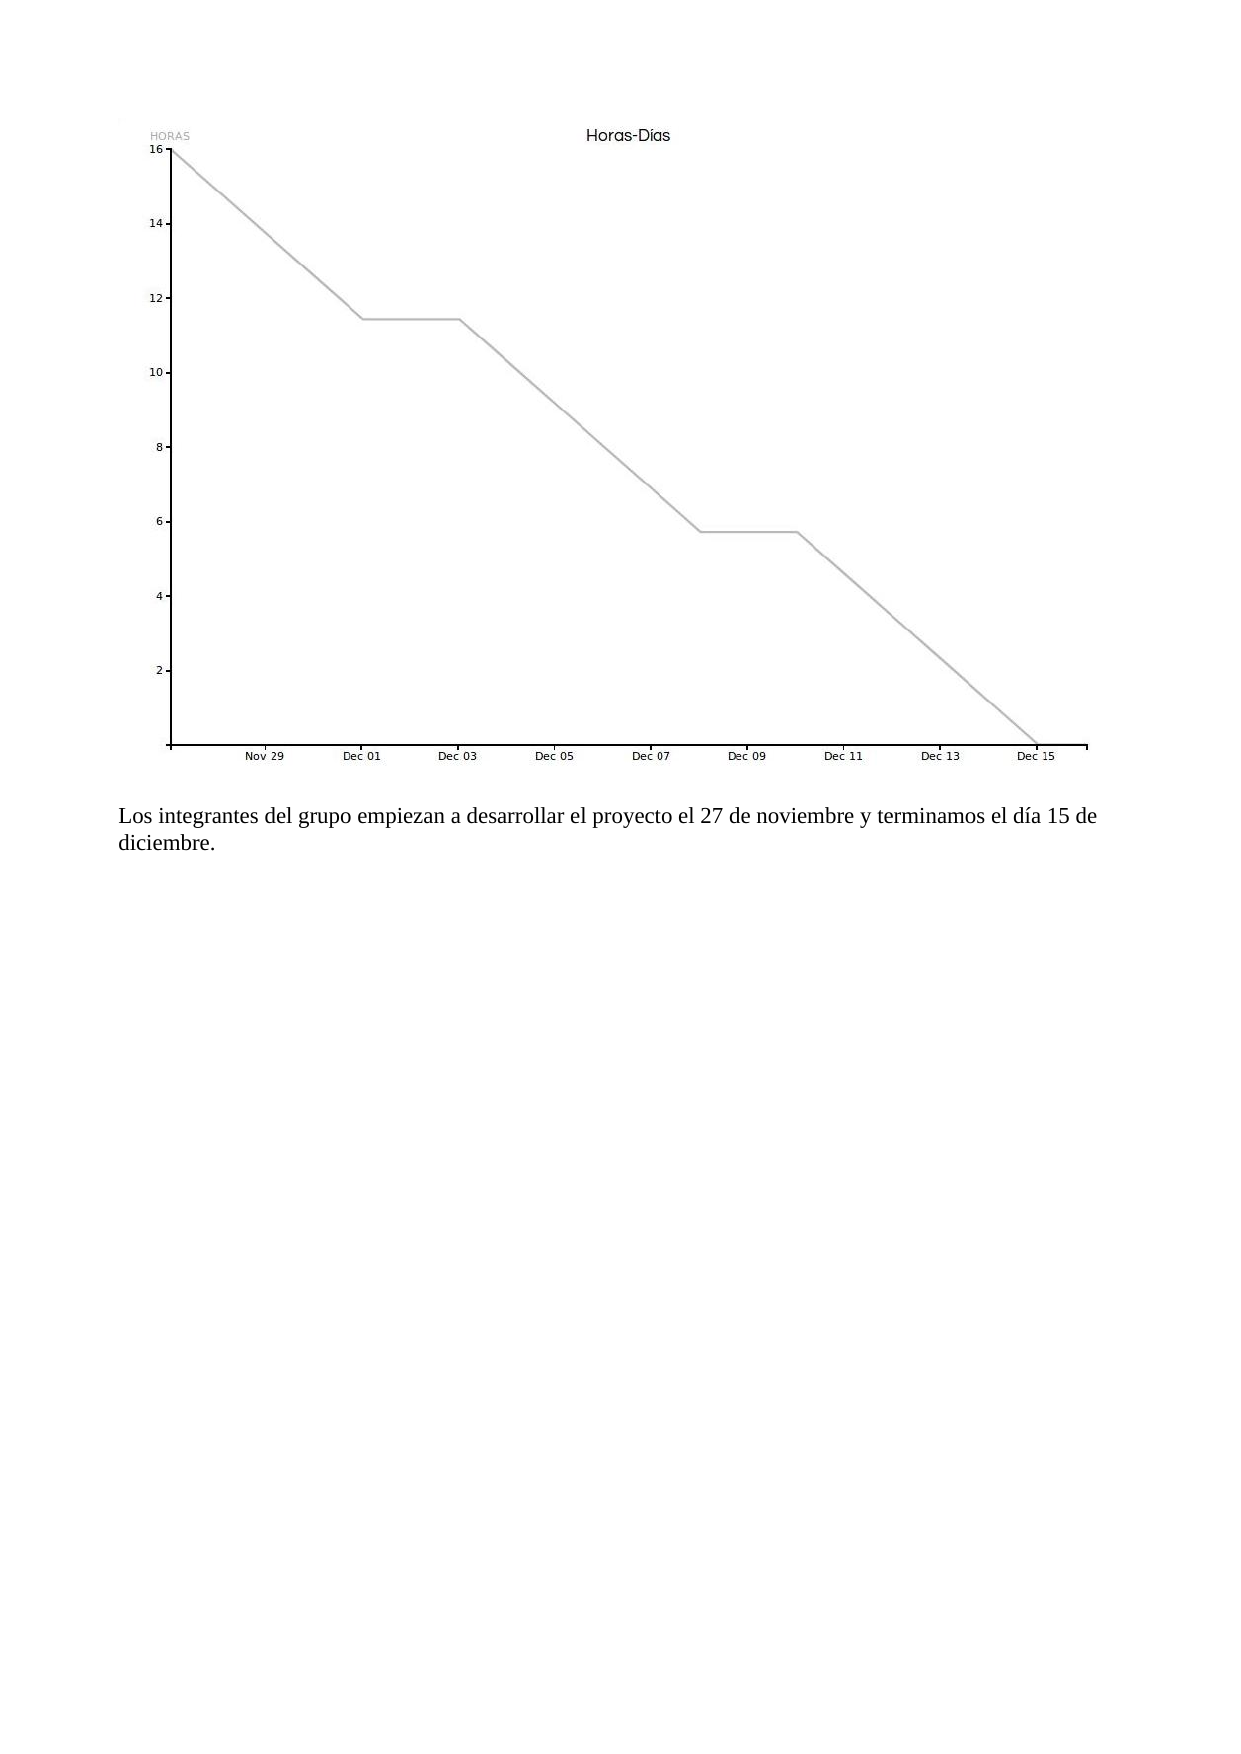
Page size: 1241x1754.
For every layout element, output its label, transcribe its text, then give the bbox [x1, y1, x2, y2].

picture [118, 118, 1123, 776]
text Los integrantes del grupo empiezan a desarrollar el proyecto el 27 de noviembre y terminamos el día 15 de diciembre. [118, 802, 1122, 855]
